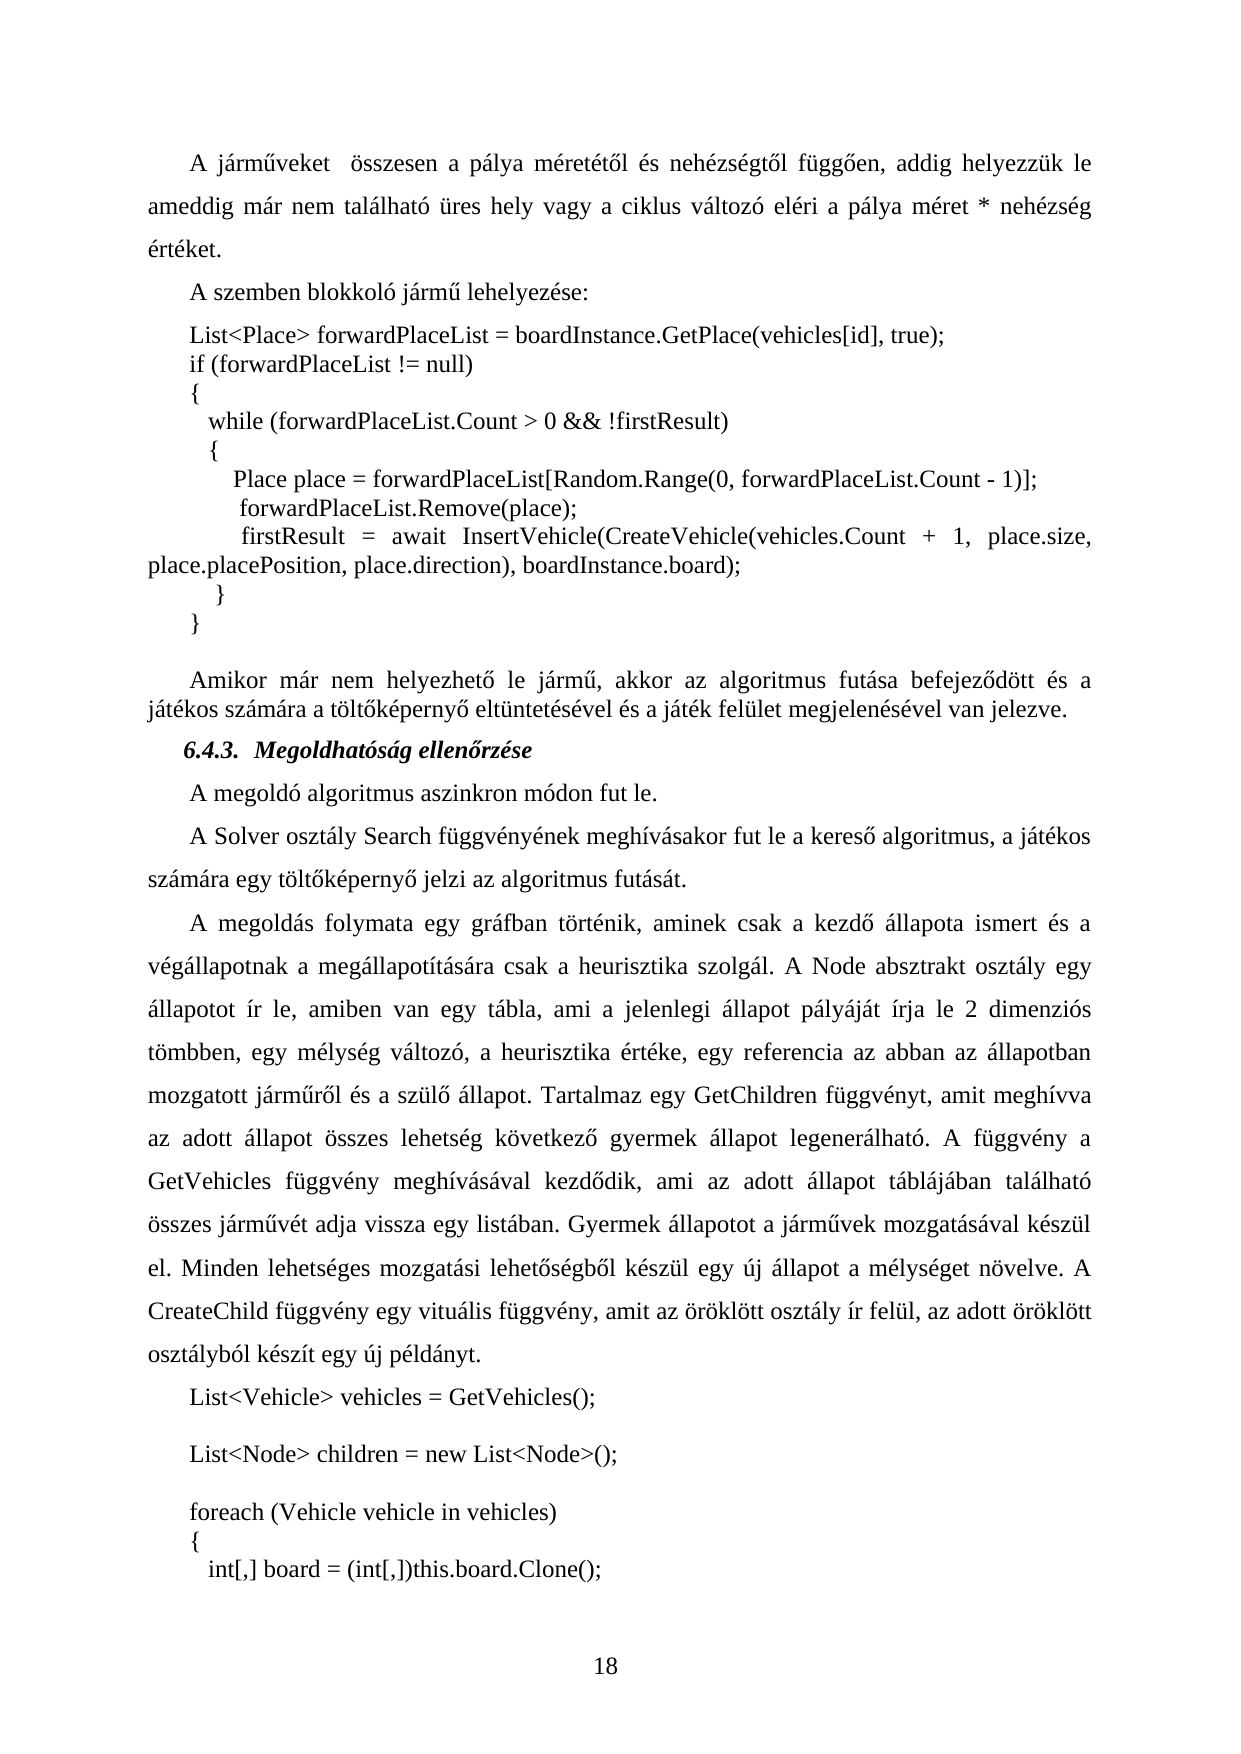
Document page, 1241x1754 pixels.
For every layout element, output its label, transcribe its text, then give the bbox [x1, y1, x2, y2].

text List<Place> forwardPlaceList = boardInstance.GetPlace(vehicles[id], true); [148, 320, 1092, 349]
text A szemben blokkoló jármű lehelyezése: [148, 277, 1092, 306]
text Amikor már nem helyezhető le jármű, akkor az algoritmus futása befejeződött és a játékos számára a töltőképernyő eltüntetésével és a játék felület megjelenésével van jelezve. [148, 665, 1092, 723]
subtitle Megoldhatóság ellenőrzése [183, 735, 1092, 764]
text firstResult = await InsertVehicle(CreateVehicle(vehicles.Count + 1, place.size, place.placePosition, place.direction), boardInstance.board); [148, 521, 1092, 579]
text forwardPlaceList.Remove(place); [148, 493, 1092, 521]
text A Solver osztály Search függvényének meghívásakor fut le a kereső algoritmus, a játékos számára egy töltőképernyő jelzi az algoritmus futását. [148, 821, 1092, 893]
text A megoldás folymata egy gráfban történik, aminek csak a kezdő állapota ismert és a végállapotnak a megállapotítására csak a heurisztika szolgál. A Node absztrakt osztály egy állapotot ír le, amiben van egy tábla, ami a jelenlegi állapot pályáját írja le 2 dimenziós tömbben, egy mélység változó, a heurisztika értéke, egy referencia az abban az állapotban mozgatott járműről és a szülő állapot. Tartalmaz egy GetChildren függvényt, amit meghívva az adott állapot összes lehetség következő gyermek állapot legenerálható. A függvény a GetVehicles függvény meghívásával kezdődik, ami az adott állapot táblájában található összes járművét adja vissza egy listában. Gyermek állapotot a járművek mozgatásával készül el. Minden lehetséges mozgatási lehetőségből készül egy új állapot a mélységet növelve. A CreateChild függvény egy vituális függvény, amit az öröklött osztály ír felül, az adott öröklött osztályból készít egy új példányt. [148, 908, 1092, 1368]
text int[,] board = (int[,])this.board.Clone(); [148, 1554, 1092, 1583]
text if (forwardPlaceList != null) [148, 349, 1092, 378]
text List<Vehicle> vehicles = GetVehicles(); [148, 1382, 1092, 1411]
text } [148, 608, 1092, 636]
text Place place = forwardPlaceList[Random.Range(0, forwardPlaceList.Count - 1)]; [148, 464, 1092, 493]
text List<Node> children = new List<Node>(); [148, 1439, 1092, 1468]
text } [148, 579, 1092, 608]
text A járműveket összesen a pálya méretétől és nehézségtől függően, addig helyezzük le ameddig már nem található üres hely vagy a ciklus változó eléri a pálya méret * nehézség értéket. [148, 148, 1092, 263]
text { [148, 1526, 1092, 1554]
text foreach (Vehicle vehicle in vehicles) [148, 1497, 1092, 1526]
text { [148, 378, 1092, 406]
text while (forwardPlaceList.Count > 0 && !firstResult) [148, 406, 1092, 435]
text { [148, 435, 1092, 464]
text A megoldó algoritmus aszinkron módon fut le. [148, 778, 1092, 807]
